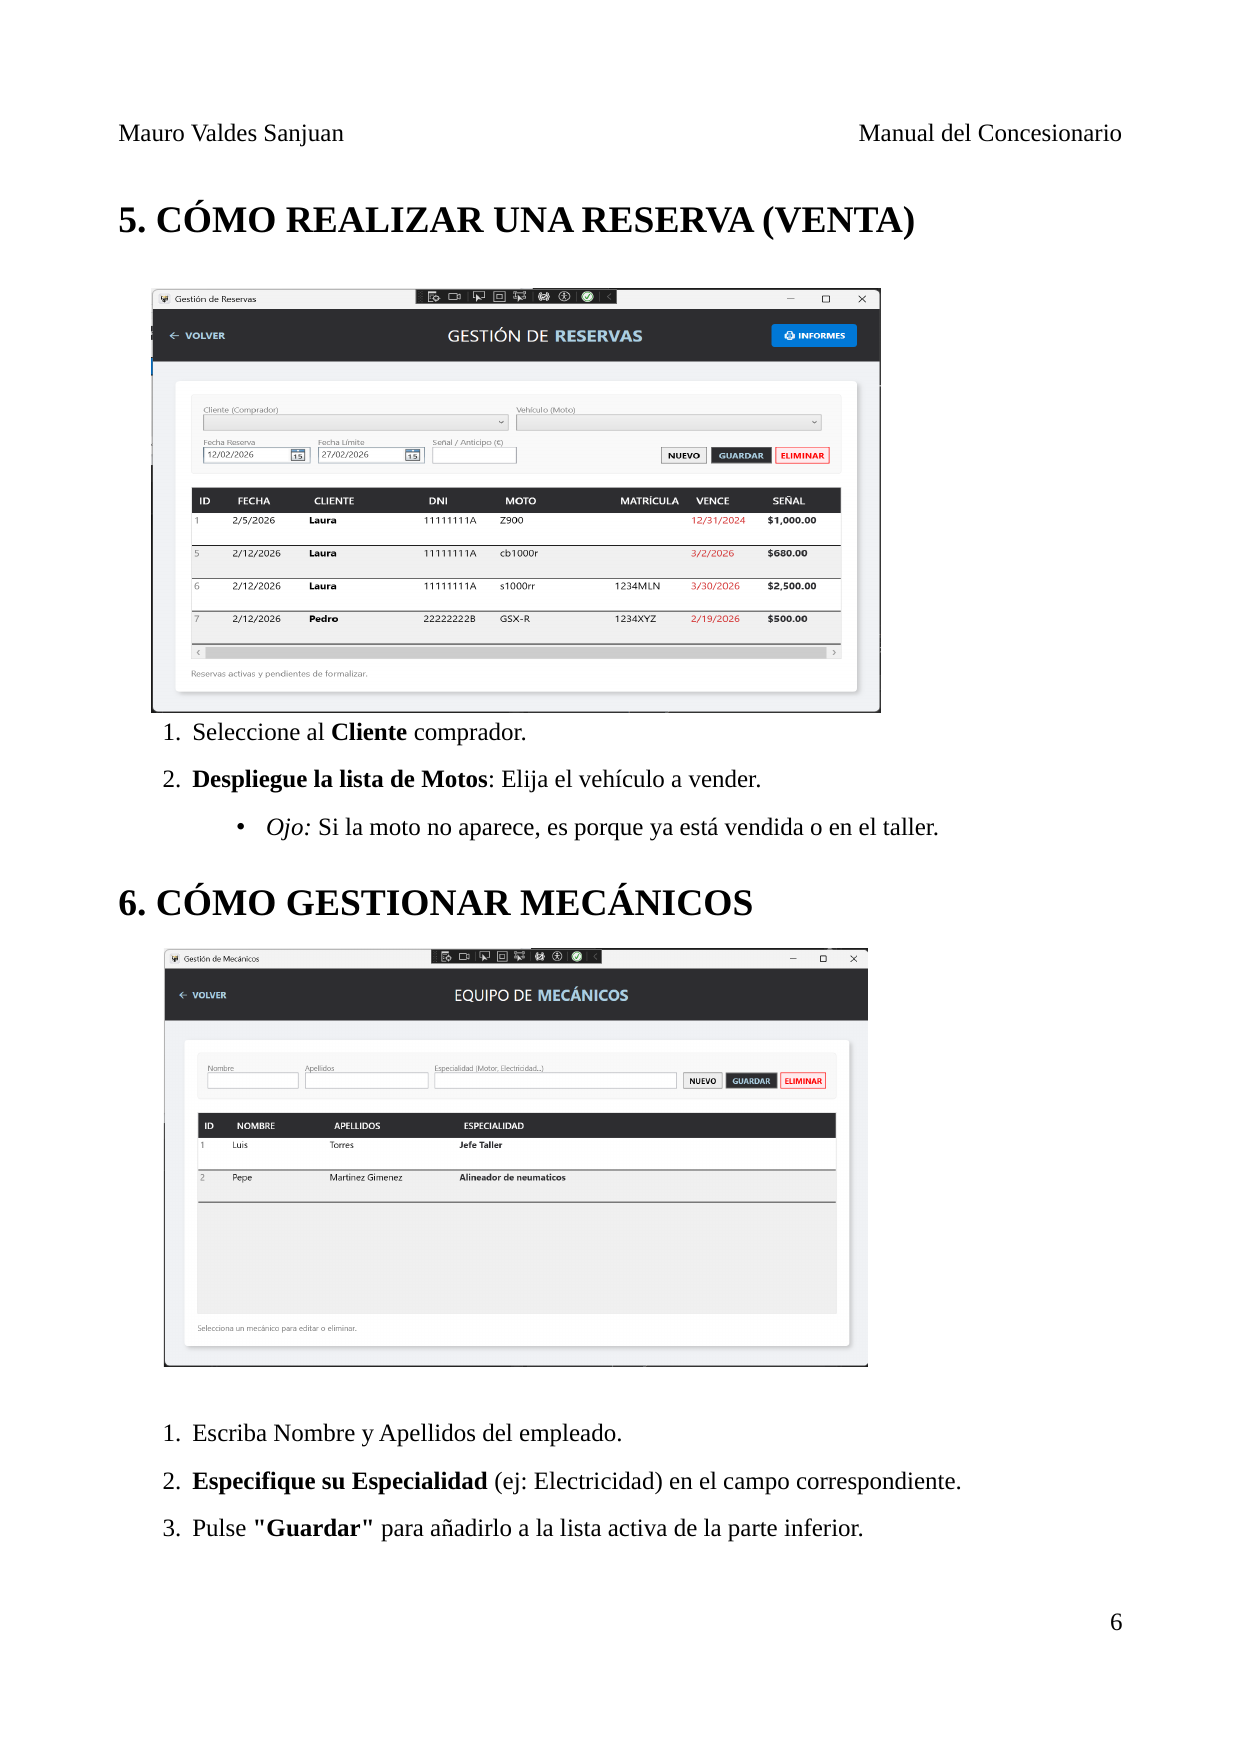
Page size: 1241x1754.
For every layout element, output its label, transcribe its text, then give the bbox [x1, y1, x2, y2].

subtitle 5. CÓMO REALIZAR UNA RESERVA (VENTA) [118, 197, 1122, 240]
subtitle 6. CÓMO GESTIONAR MECÁNICOS [118, 880, 1122, 923]
list Pulse "Guardar" para añadirlo a la lista activa de la parte inferior. [162, 1513, 1122, 1542]
list Ojo: Si la moto no aparece, es porque ya está vendida o en el taller. [236, 812, 1122, 841]
picture [163, 948, 868, 1367]
list Escriba Nombre y Apellidos del empleado. [162, 1418, 1122, 1447]
list Seleccione al Cliente comprador. [162, 300, 1122, 745]
list Despliegue la lista de Motos: Elija el vehículo a vender. [162, 764, 1122, 793]
picture [151, 288, 881, 713]
list Especifique su Especialidad (ej: Electricidad) en el campo correspondiente. [162, 1466, 1122, 1494]
